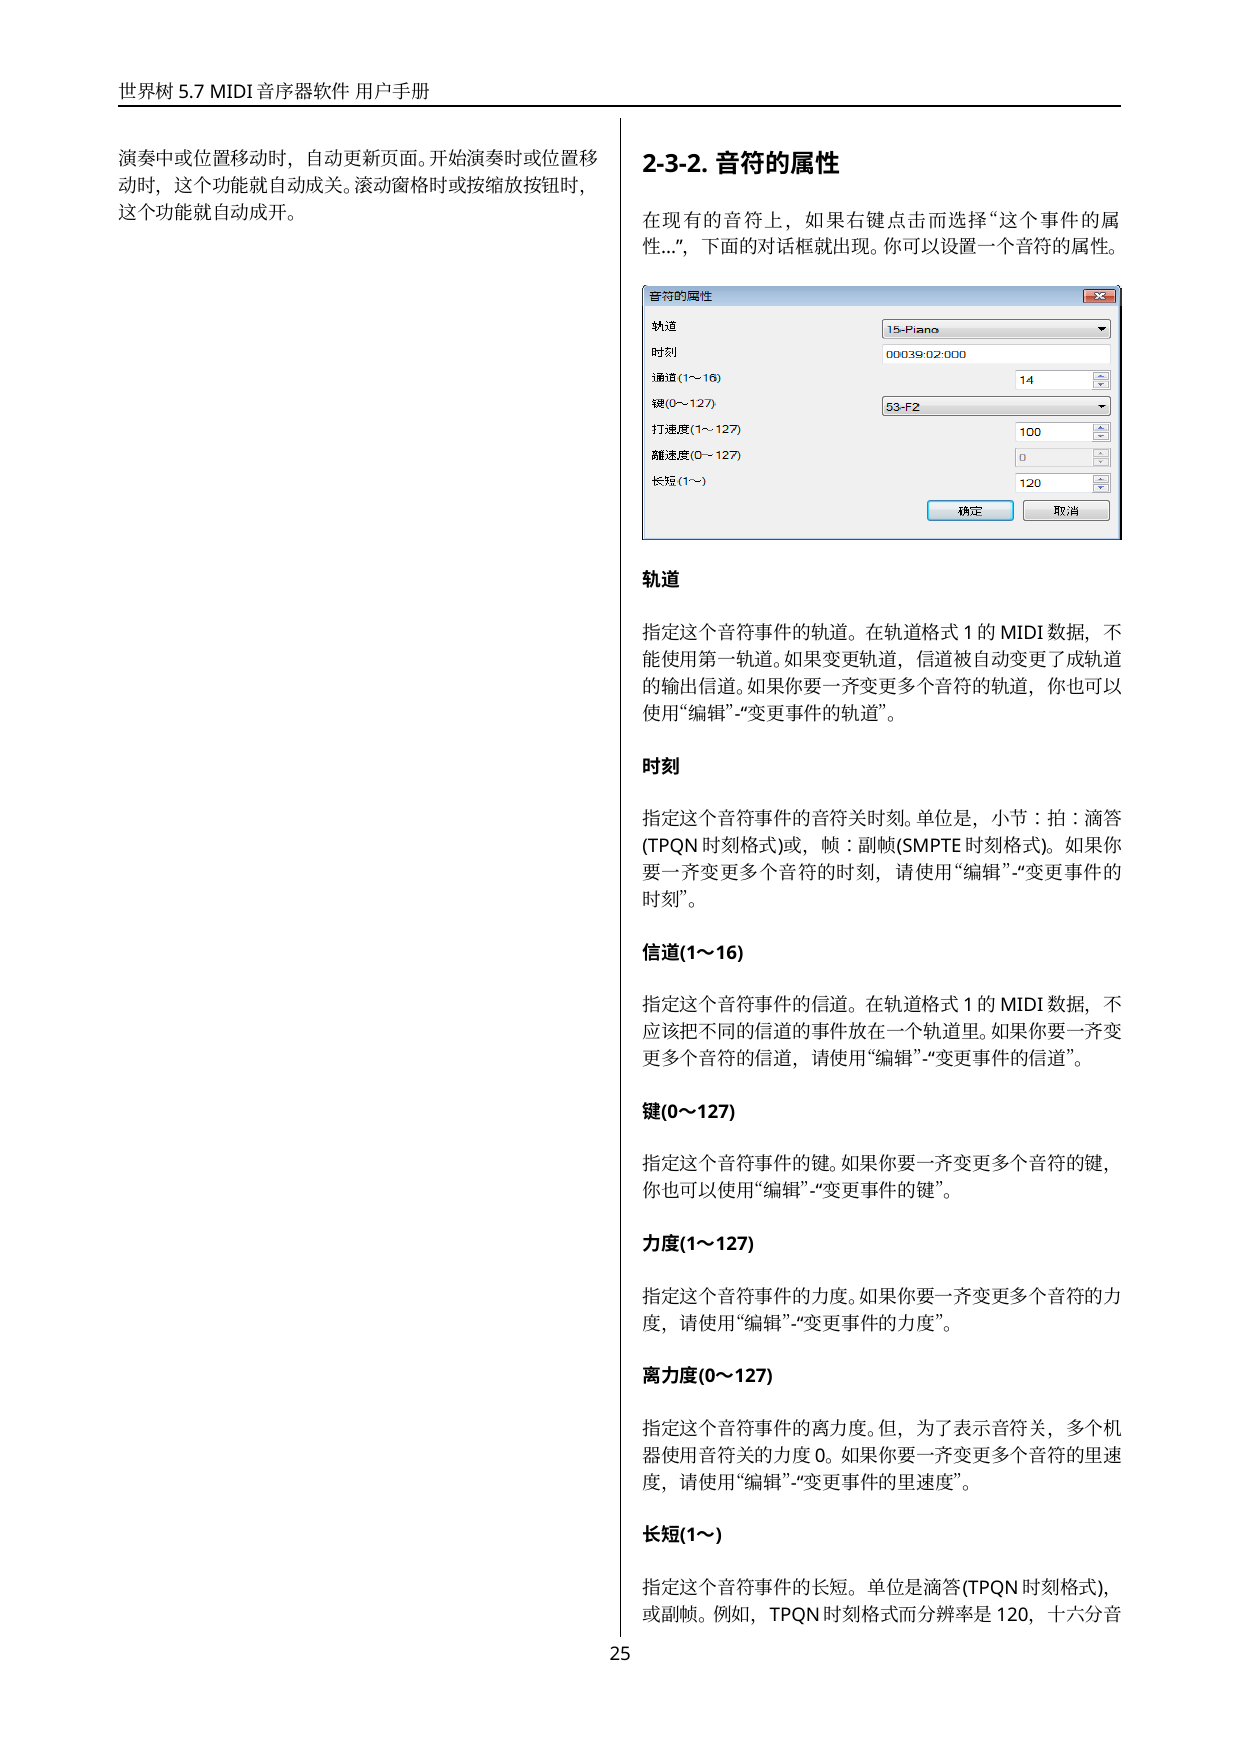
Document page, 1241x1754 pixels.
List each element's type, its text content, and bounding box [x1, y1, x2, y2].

text 演奏中或位置移动时，自动更新页面。开始演奏时或位置移动时，这个功能就自动成关。滚动窗格时或按缩放按钮时，这个功能就自动成开。 [118, 144, 598, 224]
text 时刻 [642, 751, 1122, 778]
text 指定这个音符事件的键。如果你要一齐变更多个音符的键，你也可以使用“编辑”-“变更事件的键”。 [642, 1149, 1122, 1203]
text 指定这个音符事件的轨道。在轨道格式1的MIDI数据，不能使用第一轨道。如果变更轨道，信道被自动变更了成轨道的输出信道。如果你要一齐变更多个音符的轨道，你也可以使用“编辑”-“变更事件的轨道”。 [642, 618, 1122, 726]
text 指定这个音符事件的长短。单位是滴答(TPQN时刻格式)，或副帧。例如，TPQN时刻格式而分辨率是120，十六分音 [642, 1573, 1122, 1627]
text 长短(1～) [642, 1520, 1122, 1547]
text 指定这个音符事件的音符关时刻。单位是，小节：拍：滴答(TPQN时刻格式)或，帧：副帧(SMPTE时刻格式)。如果你要一齐变更多个音符的时刻，请使用“编辑”-“变更事件的时刻”。 [642, 804, 1122, 912]
picture [642, 285, 1122, 540]
text 指定这个音符事件的离力度。但，为了表示音符关，多个机器使用音符关的力度0。如果你要一齐变更多个音符的里速度，请使用“编辑”-“变更事件的里速度”。 [642, 1414, 1122, 1494]
text 轨道 [642, 565, 1122, 592]
text 离力度(0～127) [642, 1361, 1122, 1388]
text 指定这个音符事件的力度。如果你要一齐变更多个音符的力度，请使用“编辑”-“变更事件的力度”。 [642, 1281, 1122, 1335]
text 键(0～127) [642, 1097, 1122, 1124]
text 力度(1～127) [642, 1229, 1122, 1256]
subtitle 2-3-2. 音符的属性 [642, 144, 1122, 180]
text 信道(1～16) [642, 937, 1122, 964]
text 在现有的音符上，如果右键点击而选择“这个事件的属性...”，下面的对话框就出现。你可以设置一个音符的属性。 [642, 205, 1122, 259]
text 指定这个音符事件的信道。在轨道格式1的MIDI数据，不应该把不同的信道的事件放在一个轨道里。如果你要一齐变更多个音符的信道，请使用“编辑”-“变更事件的信道”。 [642, 990, 1122, 1071]
